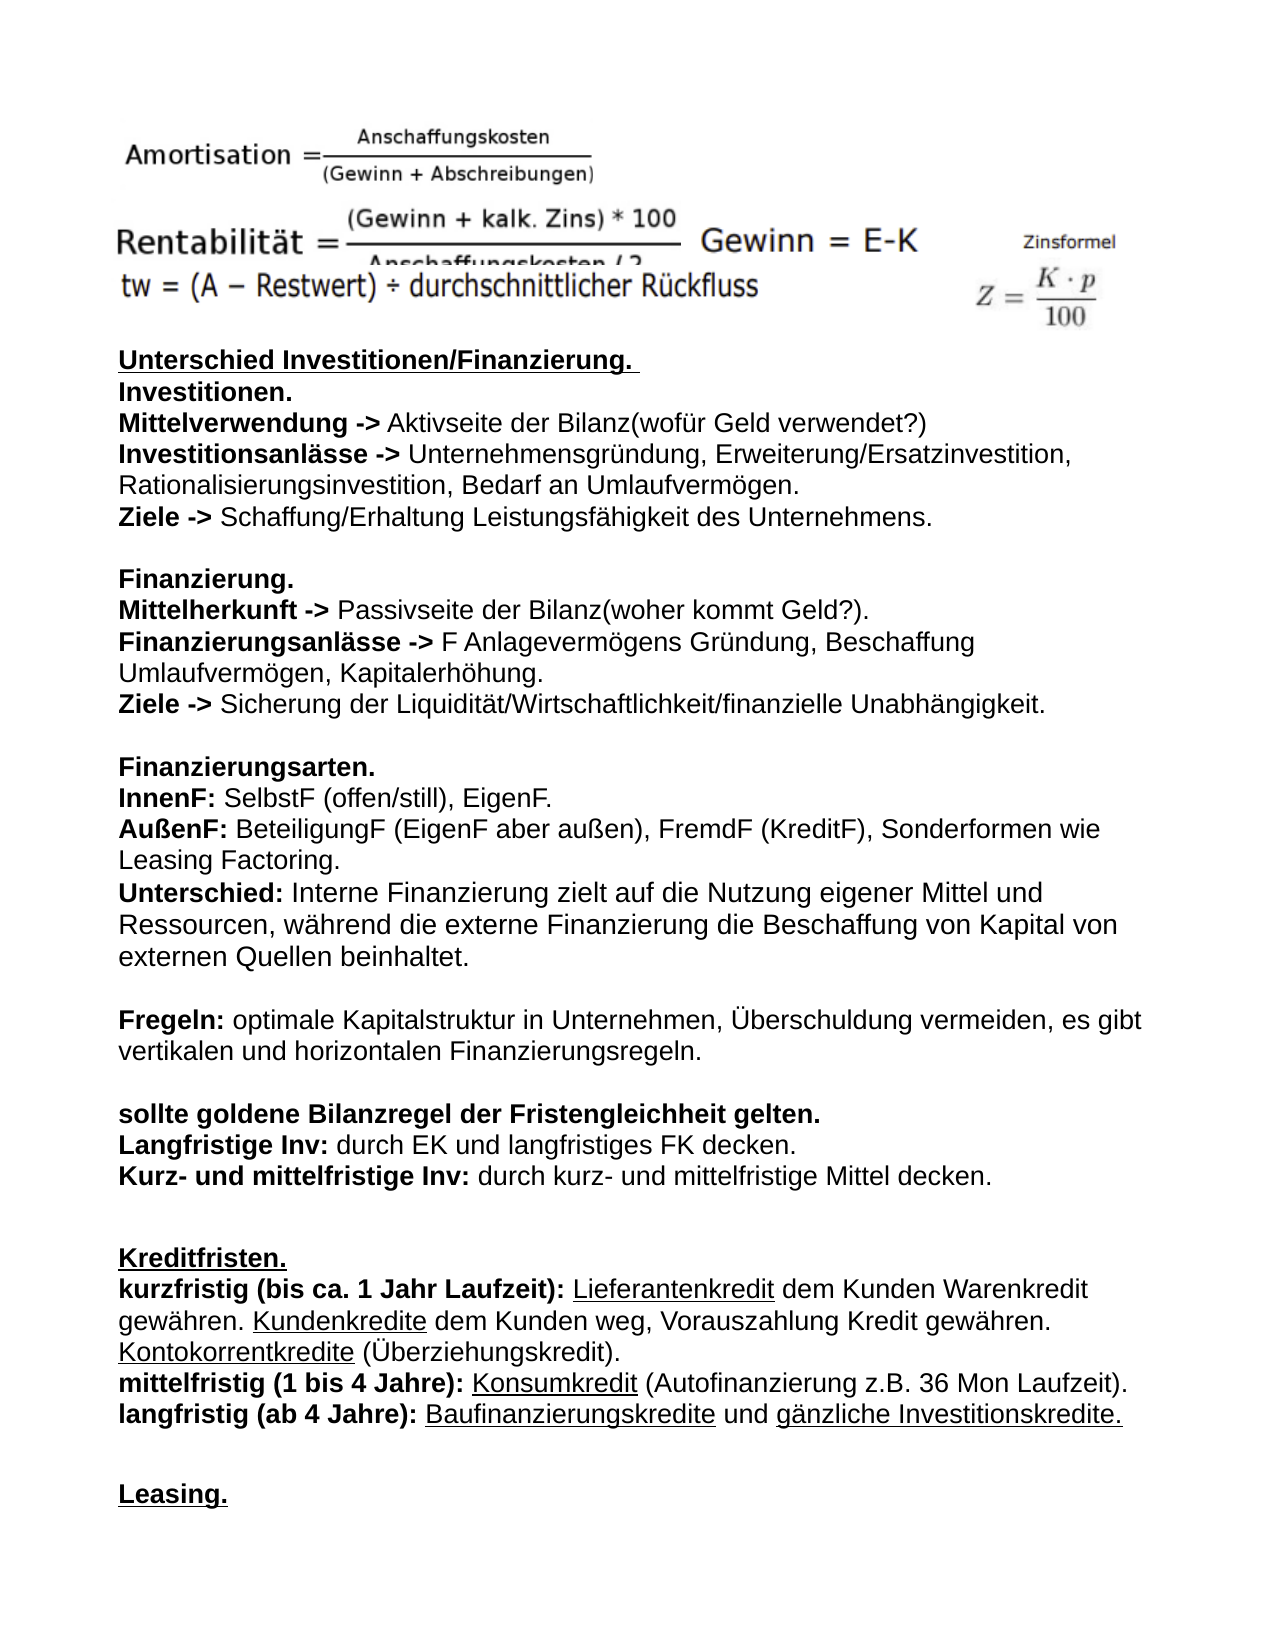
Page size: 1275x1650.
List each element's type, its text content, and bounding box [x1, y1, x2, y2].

text Ziele -> Schaffung/Erhaltung Leistungsfähigkeit des Unternehmens. [118, 501, 1157, 532]
text Finanzierungsanlässe -> F Anlagevermögens Gründung, Beschaffung Umlaufvermögen, Kapitalerhöhung. [118, 626, 1157, 688]
text Investitionen. [118, 376, 1157, 407]
text Kreditfristen. [118, 1242, 1157, 1273]
text sollte goldene Bilanzregel der Fristengleichheit gelten. [118, 1098, 1157, 1129]
text mittelfristig (1 bis 4 Jahre): Konsumkredit (Autofinanzierung z.B. 36 Mon Laufzeit). [118, 1367, 1157, 1398]
text InnenF: SelbstF (offen/still), EigenF. [118, 782, 1157, 813]
text Fregeln: optimale Kapitalstruktur in Unternehmen, Überschuldung vermeiden, es gibt vertikalen und horizontalen Finanzierungsregeln. [118, 1004, 1157, 1067]
text Kurz- und mittelfristige Inv: durch kurz- und mittelfristige Mittel decken. [118, 1160, 1157, 1192]
text Ziele -> Sicherung der Liquidität/Wirtschaftlichkeit/finanzielle Unabhängigkeit. [118, 688, 1157, 719]
text Leasing. [118, 1478, 1157, 1509]
text Unterschied Investitionen/Finanzierung. [118, 344, 1157, 376]
text Mittelverwendung -> Aktivseite der Bilanz(wofür Geld verwendet?) Investitionsanlässe -> Unternehmensgründung, Erweiterung/Ersatzinvestition, Rationalisierungsinvestition, Bedarf an Umlaufvermögen. [118, 407, 1157, 501]
text Mittelherkunft -> Passivseite der Bilanz(woher kommt Geld?). [118, 594, 1157, 626]
text Langfristige Inv: durch EK und langfristiges FK decken. [118, 1129, 1157, 1160]
text Finanzierungsarten. [118, 751, 1157, 782]
text Finanzierung. [118, 563, 1157, 594]
picture [974, 228, 1120, 332]
text AußenF: BeteiligungF (EigenF aber außen), FremdF (KreditF), Sonderformen wie Leasing Factoring. [118, 813, 1157, 876]
picture [111, 198, 922, 314]
text langfristig (ab 4 Jahre): Baufinanzierungskredite und gänzliche Investitionskredite. [118, 1398, 1157, 1429]
picture [119, 118, 593, 190]
text kurzfristig (bis ca. 1 Jahr Laufzeit): Lieferantenkredit dem Kunden Warenkredit gewähren. Kundenkredite dem Kunden weg, Vorauszahlung Kredit gewähren. Kontokorrentkredite (Überziehungskredit). [118, 1273, 1157, 1367]
text Unterschied: Interne Finanzierung zielt auf die Nutzung eigener Mittel und Ressourcen, während die externe Finanzierung die Beschaffung von Kapital von externen Quellen beinhaltet. [118, 876, 1157, 973]
